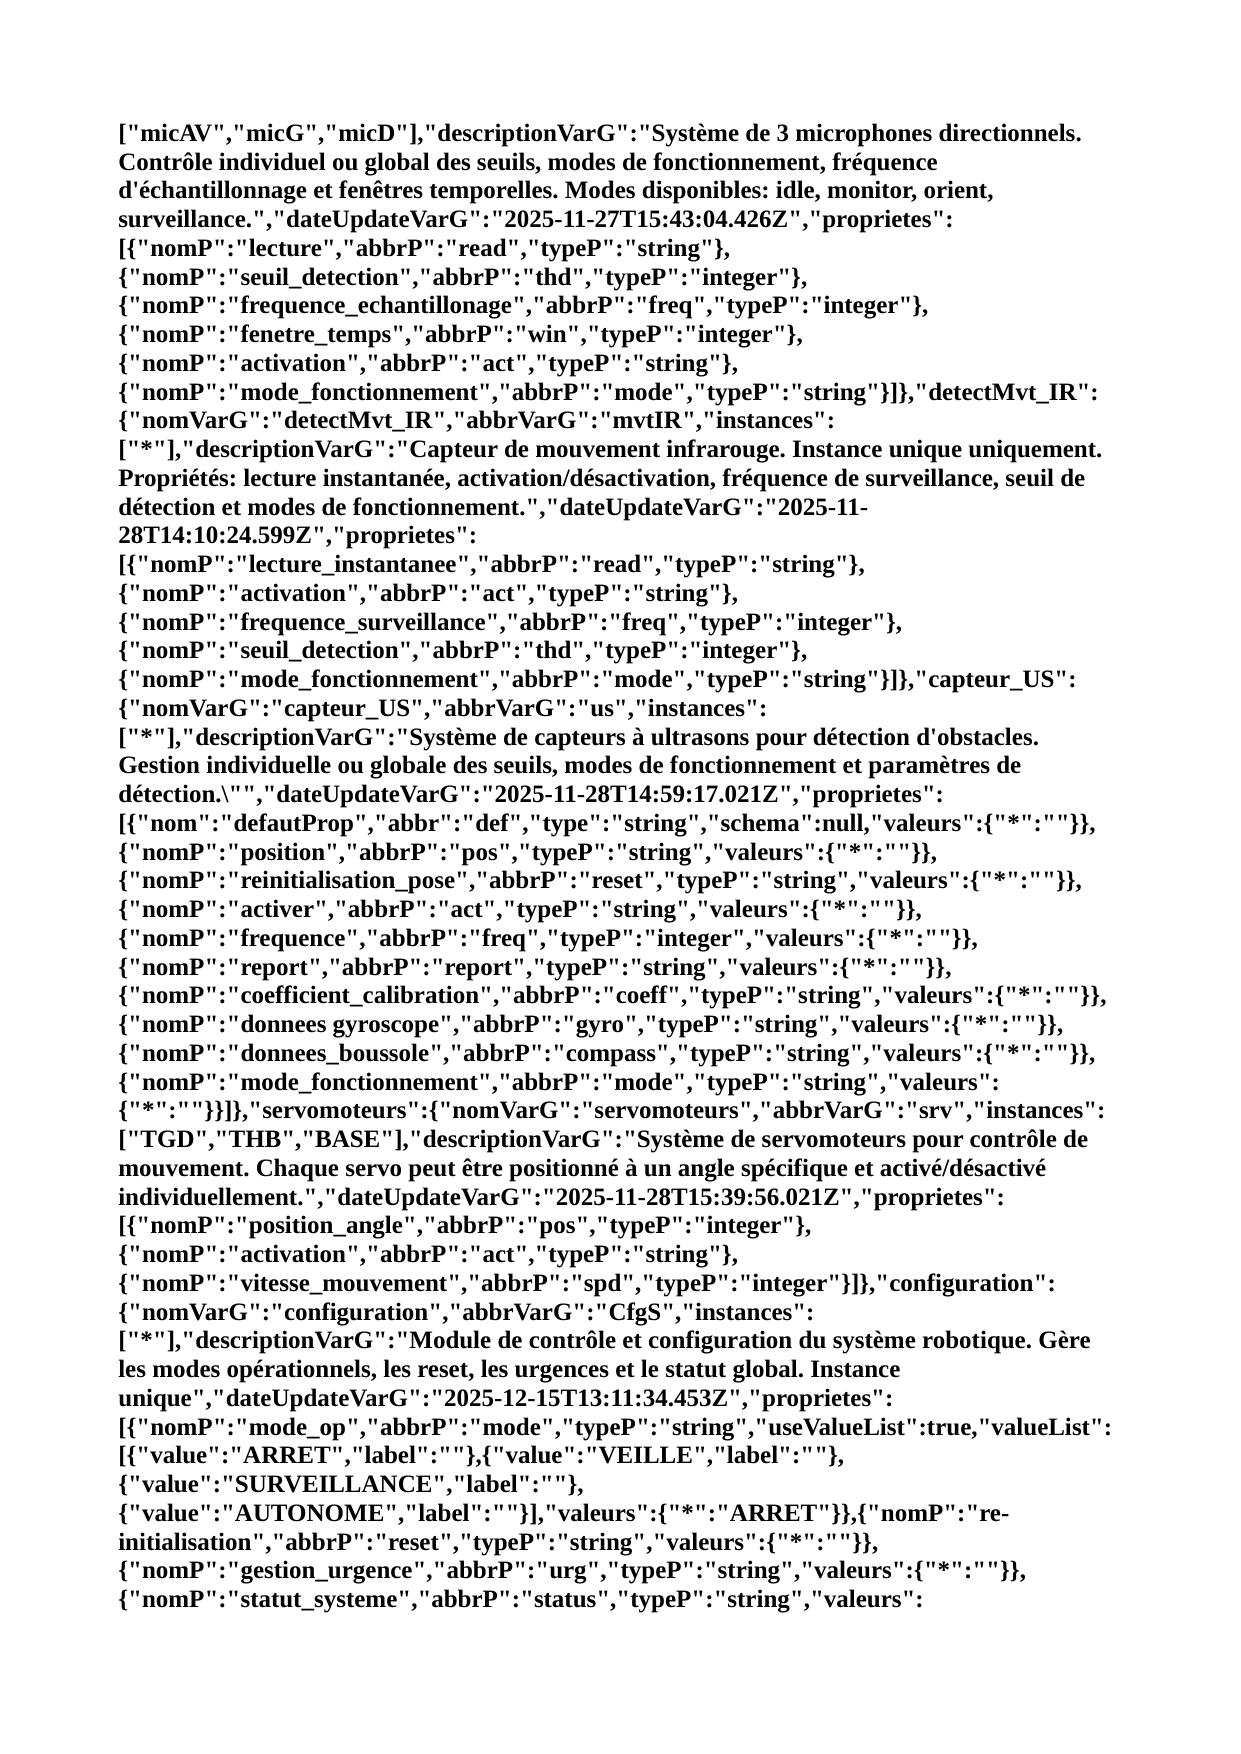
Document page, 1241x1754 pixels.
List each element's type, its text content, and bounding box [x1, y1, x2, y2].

text ["micAV","micG","micD"],"descriptionVarG":"Système de 3 microphones directionnels. Contrôle individuel ou global des seuils, modes de fonctionnement, fréquence d'échantillonnage et fenêtres temporelles. Modes disponibles: idle, monitor, orient, surveillance.","dateUpdateVarG":"2025-11-27T15:43:04.426Z","proprietes":[{"nomP":"lecture","abbrP":"read","typeP":"string"},{"nomP":"seuil_detection","abbrP":"thd","typeP":"integer"},{"nomP":"frequence_echantillonage","abbrP":"freq","typeP":"integer"},{"nomP":"fenetre_temps","abbrP":"win","typeP":"integer"},{"nomP":"activation","abbrP":"act","typeP":"string"},{"nomP":"mode_fonctionnement","abbrP":"mode","typeP":"string"}]},"detectMvt_IR":{"nomVarG":"detectMvt_IR","abbrVarG":"mvtIR","instances":["*"],"descriptionVarG":"Capteur de mouvement infrarouge. Instance unique uniquement. Propriétés: lecture instantanée, activation/désactivation, fréquence de surveillance, seuil de détection et modes de fonctionnement.","dateUpdateVarG":"2025-11-28T14:10:24.599Z","proprietes":[{"nomP":"lecture_instantanee","abbrP":"read","typeP":"string"},{"nomP":"activation","abbrP":"act","typeP":"string"},{"nomP":"frequence_surveillance","abbrP":"freq","typeP":"integer"},{"nomP":"seuil_detection","abbrP":"thd","typeP":"integer"},{"nomP":"mode_fonctionnement","abbrP":"mode","typeP":"string"}]},"capteur_US":{"nomVarG":"capteur_US","abbrVarG":"us","instances":["*"],"descriptionVarG":"Système de capteurs à ultrasons pour détection d'obstacles. Gestion individuelle ou globale des seuils, modes de fonctionnement et paramètres de détection.\"","dateUpdateVarG":"2025-11-28T14:59:17.021Z","proprietes":[{"nom":"defautProp","abbr":"def","type":"string","schema":null,"valeurs":{"*":""}},{"nomP":"position","abbrP":"pos","typeP":"string","valeurs":{"*":""}},{"nomP":"reinitialisation_pose","abbrP":"reset","typeP":"string","valeurs":{"*":""}},{"nomP":"activer","abbrP":"act","typeP":"string","valeurs":{"*":""}},{"nomP":"frequence","abbrP":"freq","typeP":"integer","valeurs":{"*":""}},{"nomP":"report","abbrP":"report","typeP":"string","valeurs":{"*":""}},{"nomP":"coefficient_calibration","abbrP":"coeff","typeP":"string","valeurs":{"*":""}},{"nomP":"donnees gyroscope","abbrP":"gyro","typeP":"string","valeurs":{"*":""}},{"nomP":"donnees_boussole","abbrP":"compass","typeP":"string","valeurs":{"*":""}},{"nomP":"mode_fonctionnement","abbrP":"mode","typeP":"string","valeurs":{"*":""}}]},"servomoteurs":{"nomVarG":"servomoteurs","abbrVarG":"srv","instances":["TGD","THB","BASE"],"descriptionVarG":"Système de servomoteurs pour contrôle de mouvement. Chaque servo peut être positionné à un angle spécifique et activé/désactivé individuellement.","dateUpdateVarG":"2025-11-28T15:39:56.021Z","proprietes":[{"nomP":"position_angle","abbrP":"pos","typeP":"integer"},{"nomP":"activation","abbrP":"act","typeP":"string"},{"nomP":"vitesse_mouvement","abbrP":"spd","typeP":"integer"}]},"configuration":{"nomVarG":"configuration","abbrVarG":"CfgS","instances":["*"],"descriptionVarG":"Module de contrôle et configuration du système robotique. Gère les modes opérationnels, les reset, les urgences et le statut global. Instance unique","dateUpdateVarG":"2025-12-15T13:11:34.453Z","proprietes":[{"nomP":"mode_op","abbrP":"mode","typeP":"string","useValueList":true,"valueList":[{"value":"ARRET","label":""},{"value":"VEILLE","label":""},{"value":"SURVEILLANCE","label":""},{"value":"AUTONOME","label":""}],"valeurs":{"*":"ARRET"}},{"nomP":"re-initialisation","abbrP":"reset","typeP":"string","valeurs":{"*":""}},{"nomP":"gestion_urgence","abbrP":"urg","typeP":"string","valeurs":{"*":""}},{"nomP":"statut_systeme","abbrP":"status","typeP":"string","valeurs": [118, 118, 1122, 1613]
